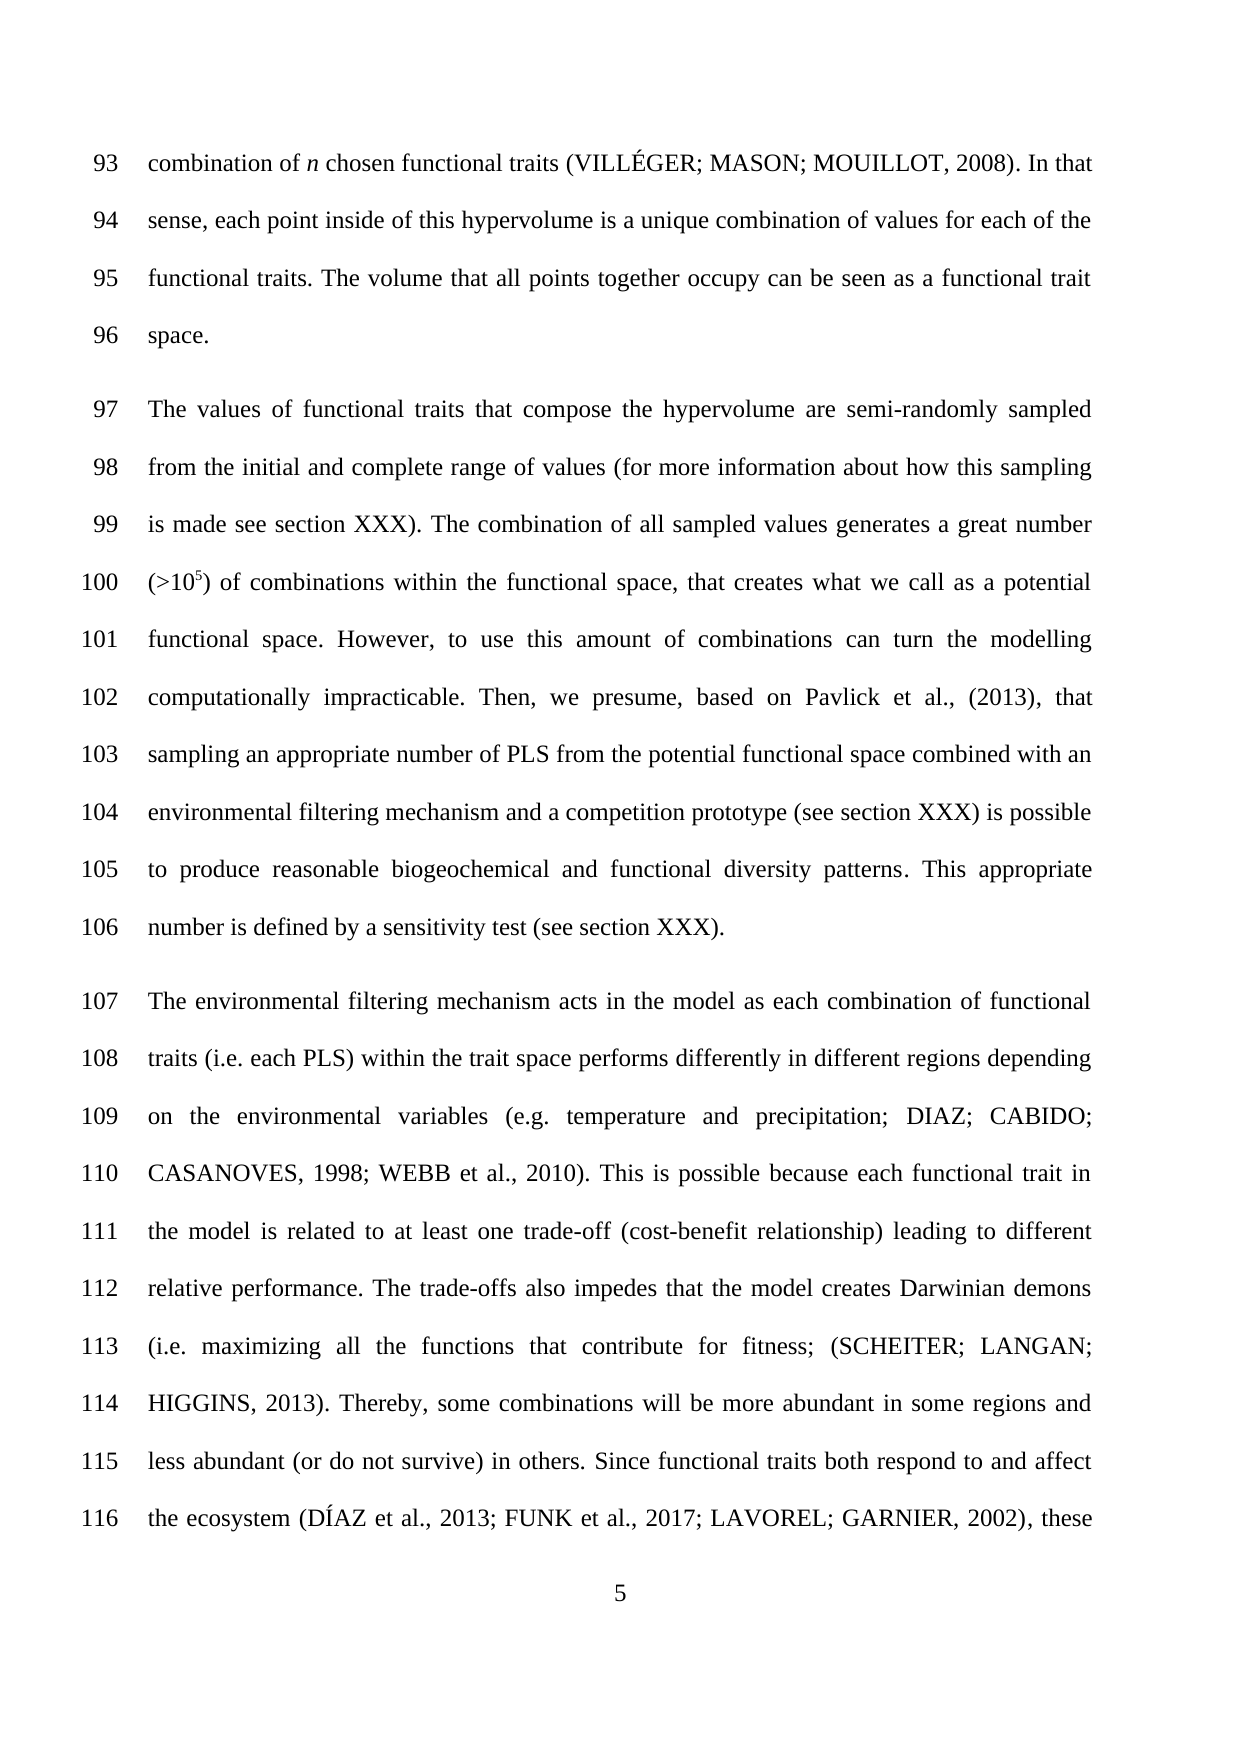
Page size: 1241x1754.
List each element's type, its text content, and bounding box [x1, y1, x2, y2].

text The values of functional traits that compose the hypervolume are semi-randomly sampled from the initial and complete range of values (for more information about how this sampling is made see section XXX). The combination of all sampled values generates a great number (>105) of combinations within the functional space, that creates what we call as a potential functional space. However, to use this amount of combinations can turn the modelling computationally impracticable. Then, we presume, based on Pavlick et al., (2013), that sampling an appropriate number of PLS from the potential functional space combined with an environmental filtering mechanism and a competition prototype (see section XXX) is possible to produce reasonable biogeochemical and functional diversity patterns. This appropriate number is defined by a sensitivity test (see section XXX). [148, 394, 1093, 941]
text combination of n chosen functional traits (VILLÉGER; MASON; MOUILLOT, 2008)⁠. In that sense, each point inside of this hypervolume is a unique combination of values for each of the functional traits. The volume that all points together occupy can be seen as a functional trait space. [148, 148, 1093, 349]
text The environmental filtering mechanism acts in the model as each combination of functional traits (i.e. each PLS) within the trait space performs differently in different regions depending on the environmental variables (e.g. temperature and precipitation; DIAZ; CABIDO; CASANOVES, 1998; WEBB et al., 2010). This is possible because each functional trait in the model is related to at least one trade-off (cost-benefit relationship) leading to different relative performance. The trade-offs also impedes that the model creates Darwinian demons (i.e. maximizing all the functions that contribute for fitness; (SCHEITER; LANGAN; HIGGINS, 2013)⁠. Thereby, some combinations will be more abundant in some regions and less abundant (or do not survive) in others. Since functional traits both respond to and affect the ecosystem (DÍAZ et al., 2013; FUNK et al., 2017; LAVOREL; GARNIER, 2002)⁠, these [148, 986, 1093, 1532]
